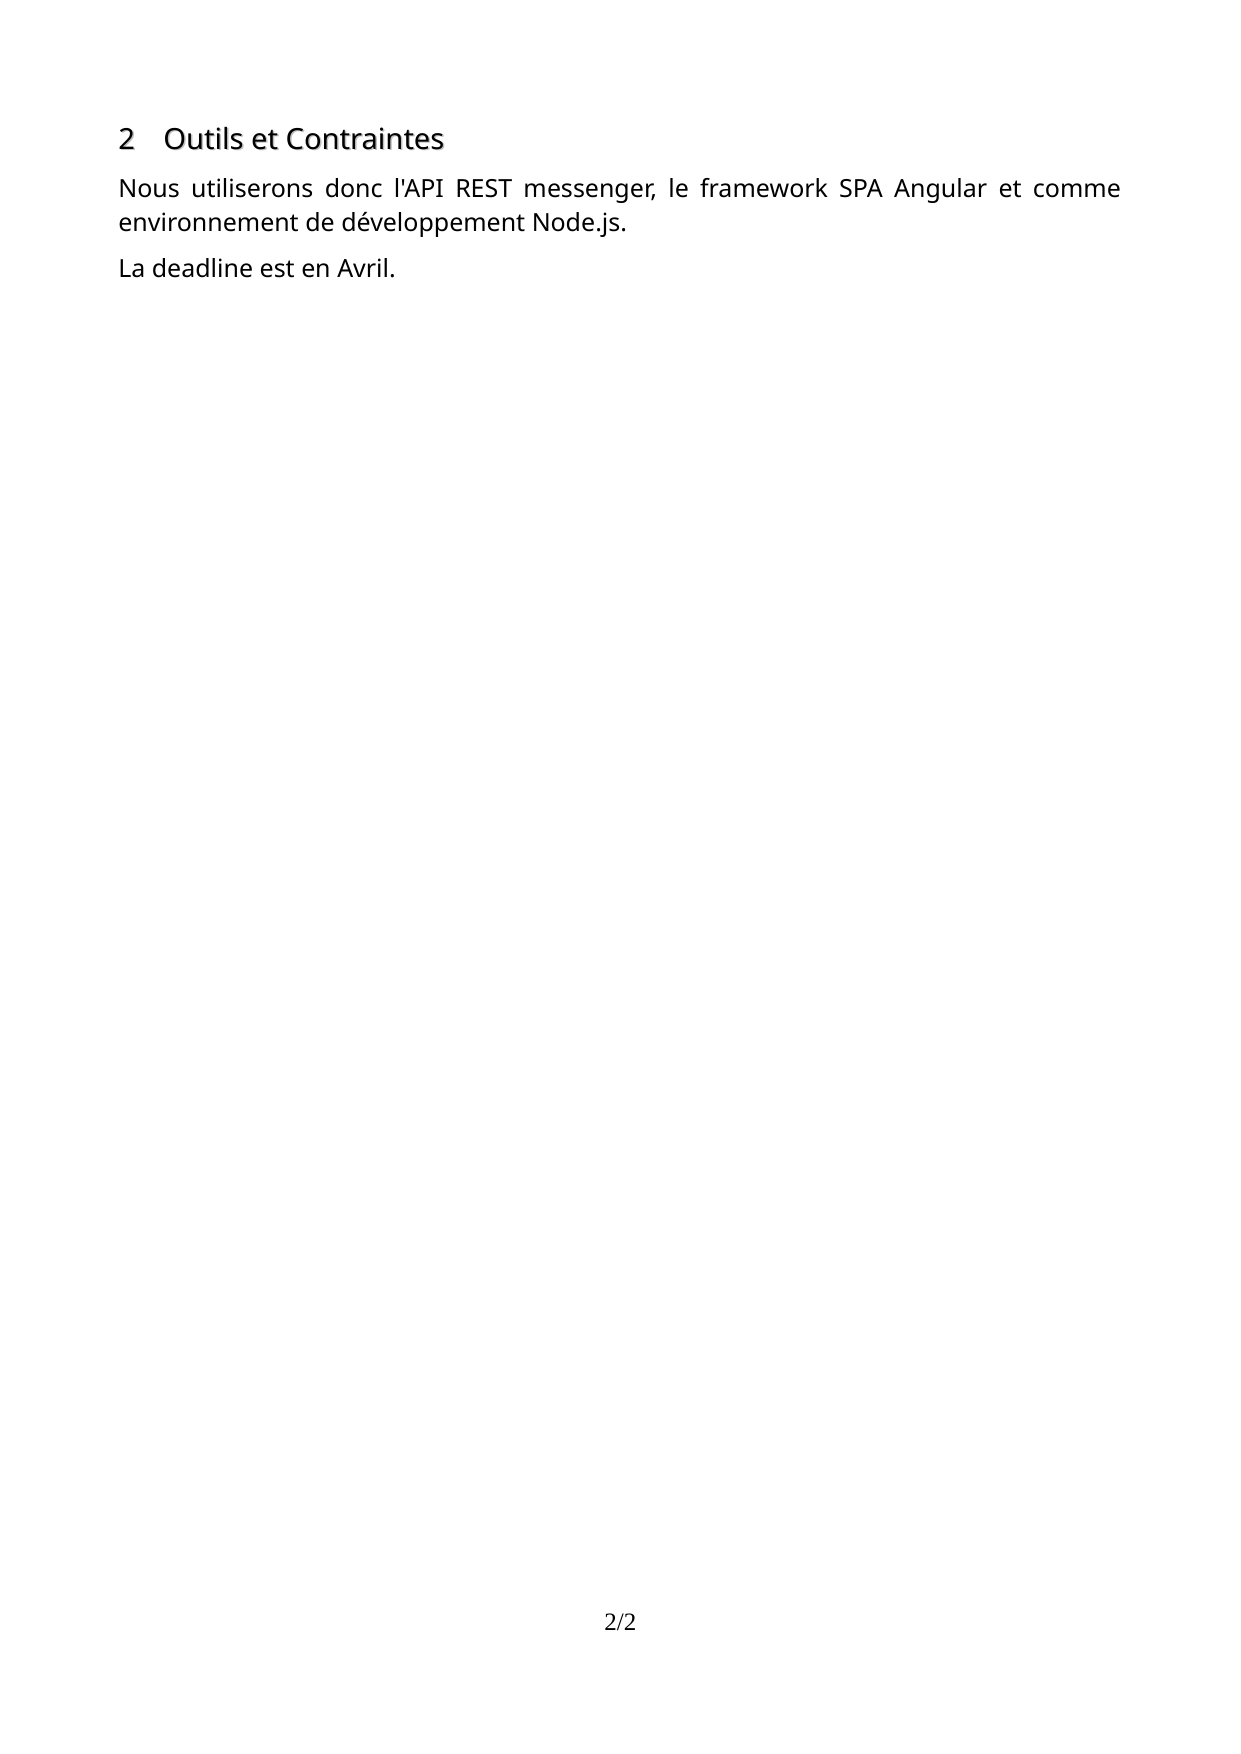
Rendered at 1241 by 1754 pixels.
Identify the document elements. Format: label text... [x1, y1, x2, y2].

text Nous utiliserons donc l'API REST messenger, le framework SPA Angular et comme environnement de développement Node.js. [118, 170, 1122, 238]
subtitle Outils et Contraintes [118, 118, 1122, 158]
text La deadline est en Avril. [118, 251, 1122, 285]
